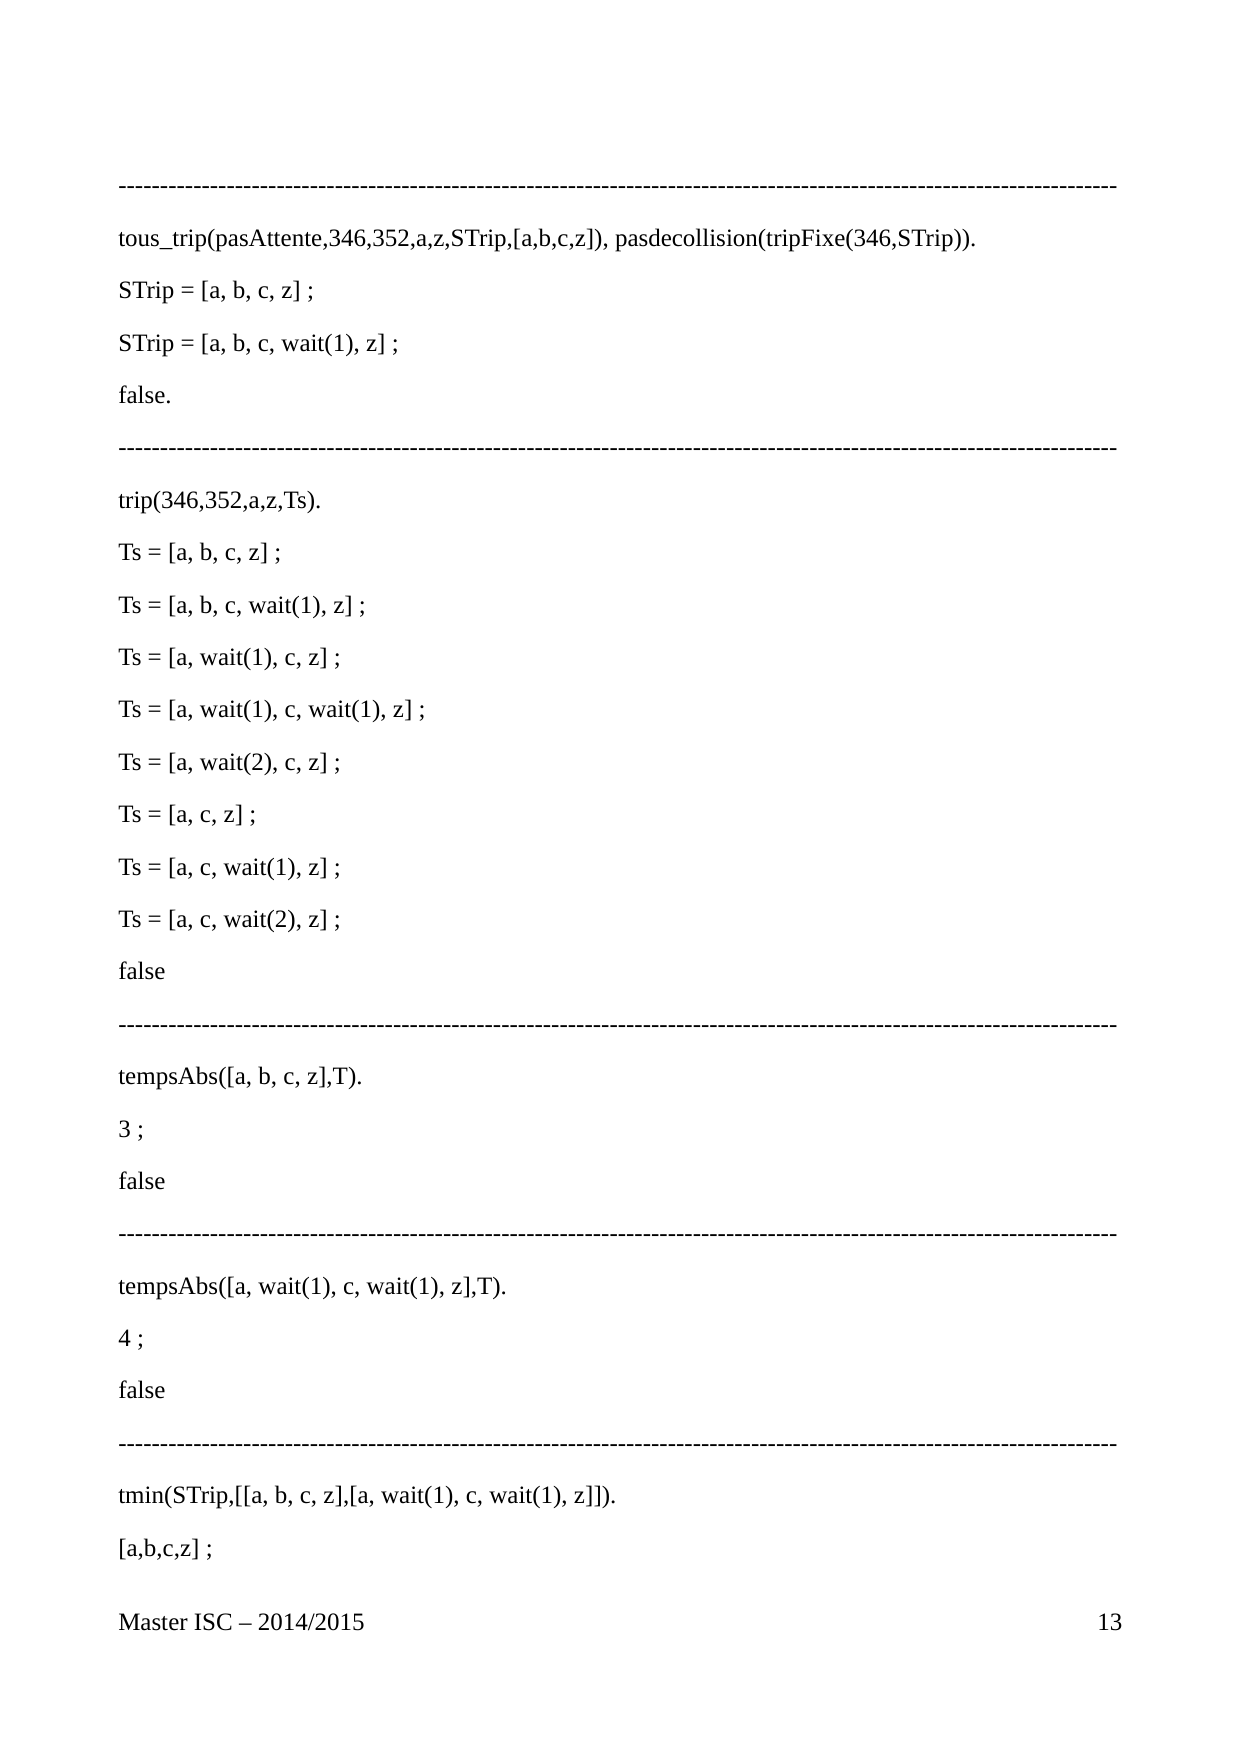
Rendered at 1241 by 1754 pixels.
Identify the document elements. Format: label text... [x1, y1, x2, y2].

text tempsAbs([a, b, c, z],T). [118, 1061, 1122, 1090]
text ------------------------------------------------------------------------------------------------------------------------ [118, 432, 1122, 461]
text ------------------------------------------------------------------------------------------------------------------------ [118, 1218, 1122, 1247]
text tous_trip(pasAttente,346,352,a,z,STrip,[a,b,c,z]), pasdecollision(tripFixe(346,STrip)). [118, 223, 1122, 252]
text 4 ; [118, 1323, 1122, 1352]
text ------------------------------------------------------------------------------------------------------------------------ [118, 1009, 1122, 1038]
text Ts = [a, c, z] ; [118, 799, 1122, 828]
text [a,b,c,z] ; [118, 1533, 1122, 1562]
text ------------------------------------------------------------------------------------------------------------------------ [118, 1428, 1122, 1457]
text Ts = [a, wait(1), c, z] ; [118, 642, 1122, 671]
text STrip = [a, b, c, wait(1), z] ; [118, 328, 1122, 356]
text STrip = [a, b, c, z] ; [118, 275, 1122, 304]
text tmin(STrip,[[a, b, c, z],[a, wait(1), c, wait(1), z]]). [118, 1480, 1122, 1509]
text Ts = [a, c, wait(2), z] ; [118, 904, 1122, 933]
text Ts = [a, c, wait(1), z] ; [118, 852, 1122, 880]
text trip(346,352,a,z,Ts). [118, 485, 1122, 514]
text false [118, 1376, 1122, 1404]
text Ts = [a, b, c, z] ; [118, 537, 1122, 566]
text Ts = [a, wait(2), c, z] ; [118, 747, 1122, 776]
text tempsAbs([a, wait(1), c, wait(1), z],T). [118, 1271, 1122, 1299]
text false [118, 956, 1122, 985]
text false [118, 1166, 1122, 1195]
text Ts = [a, b, c, wait(1), z] ; [118, 590, 1122, 618]
text 3 ; [118, 1114, 1122, 1142]
text Ts = [a, wait(1), c, wait(1), z] ; [118, 694, 1122, 723]
text ------------------------------------------------------------------------------------------------------------------------ [118, 171, 1122, 199]
text false. [118, 380, 1122, 409]
